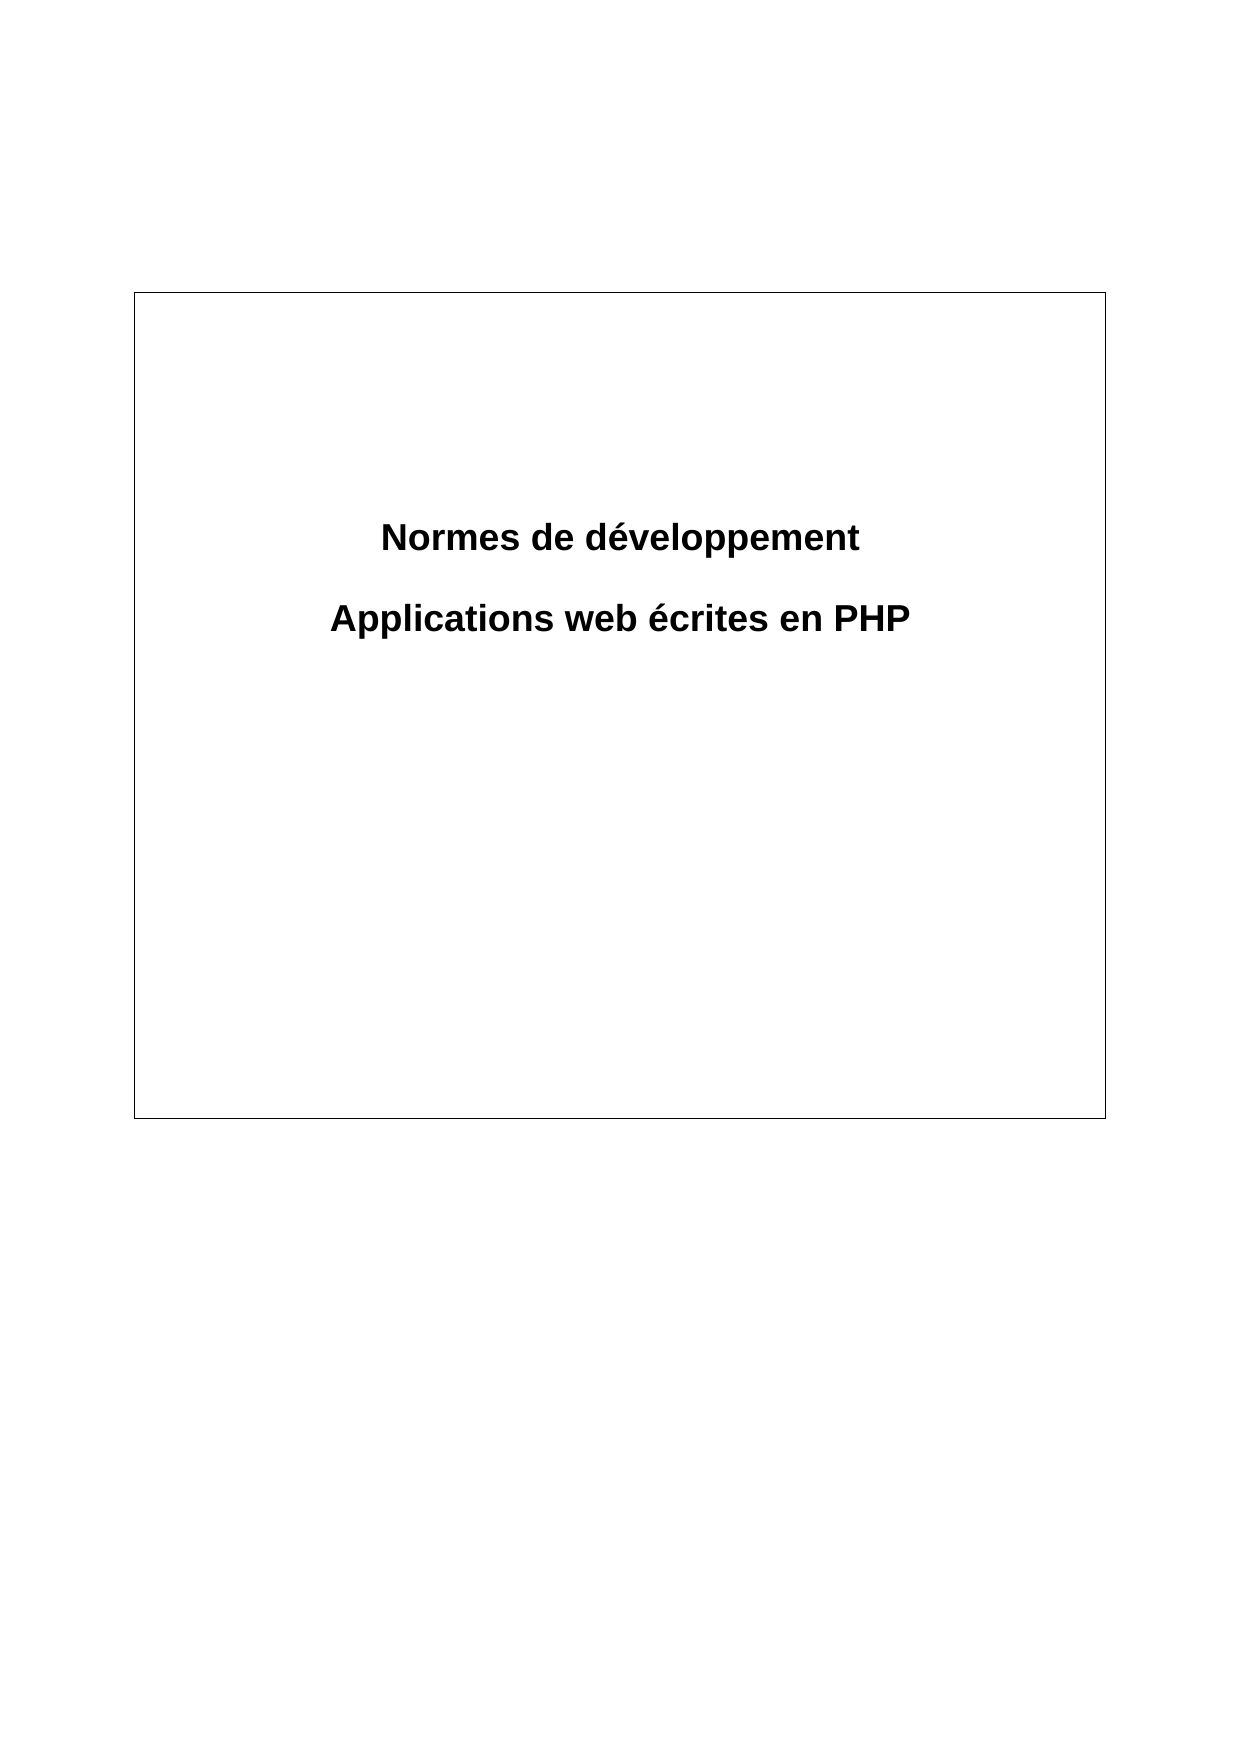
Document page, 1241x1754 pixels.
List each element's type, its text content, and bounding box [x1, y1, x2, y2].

table_header Normes de développement Applications web écrites en PHP [135, 293, 1105, 813]
table_cell [135, 813, 1105, 1118]
